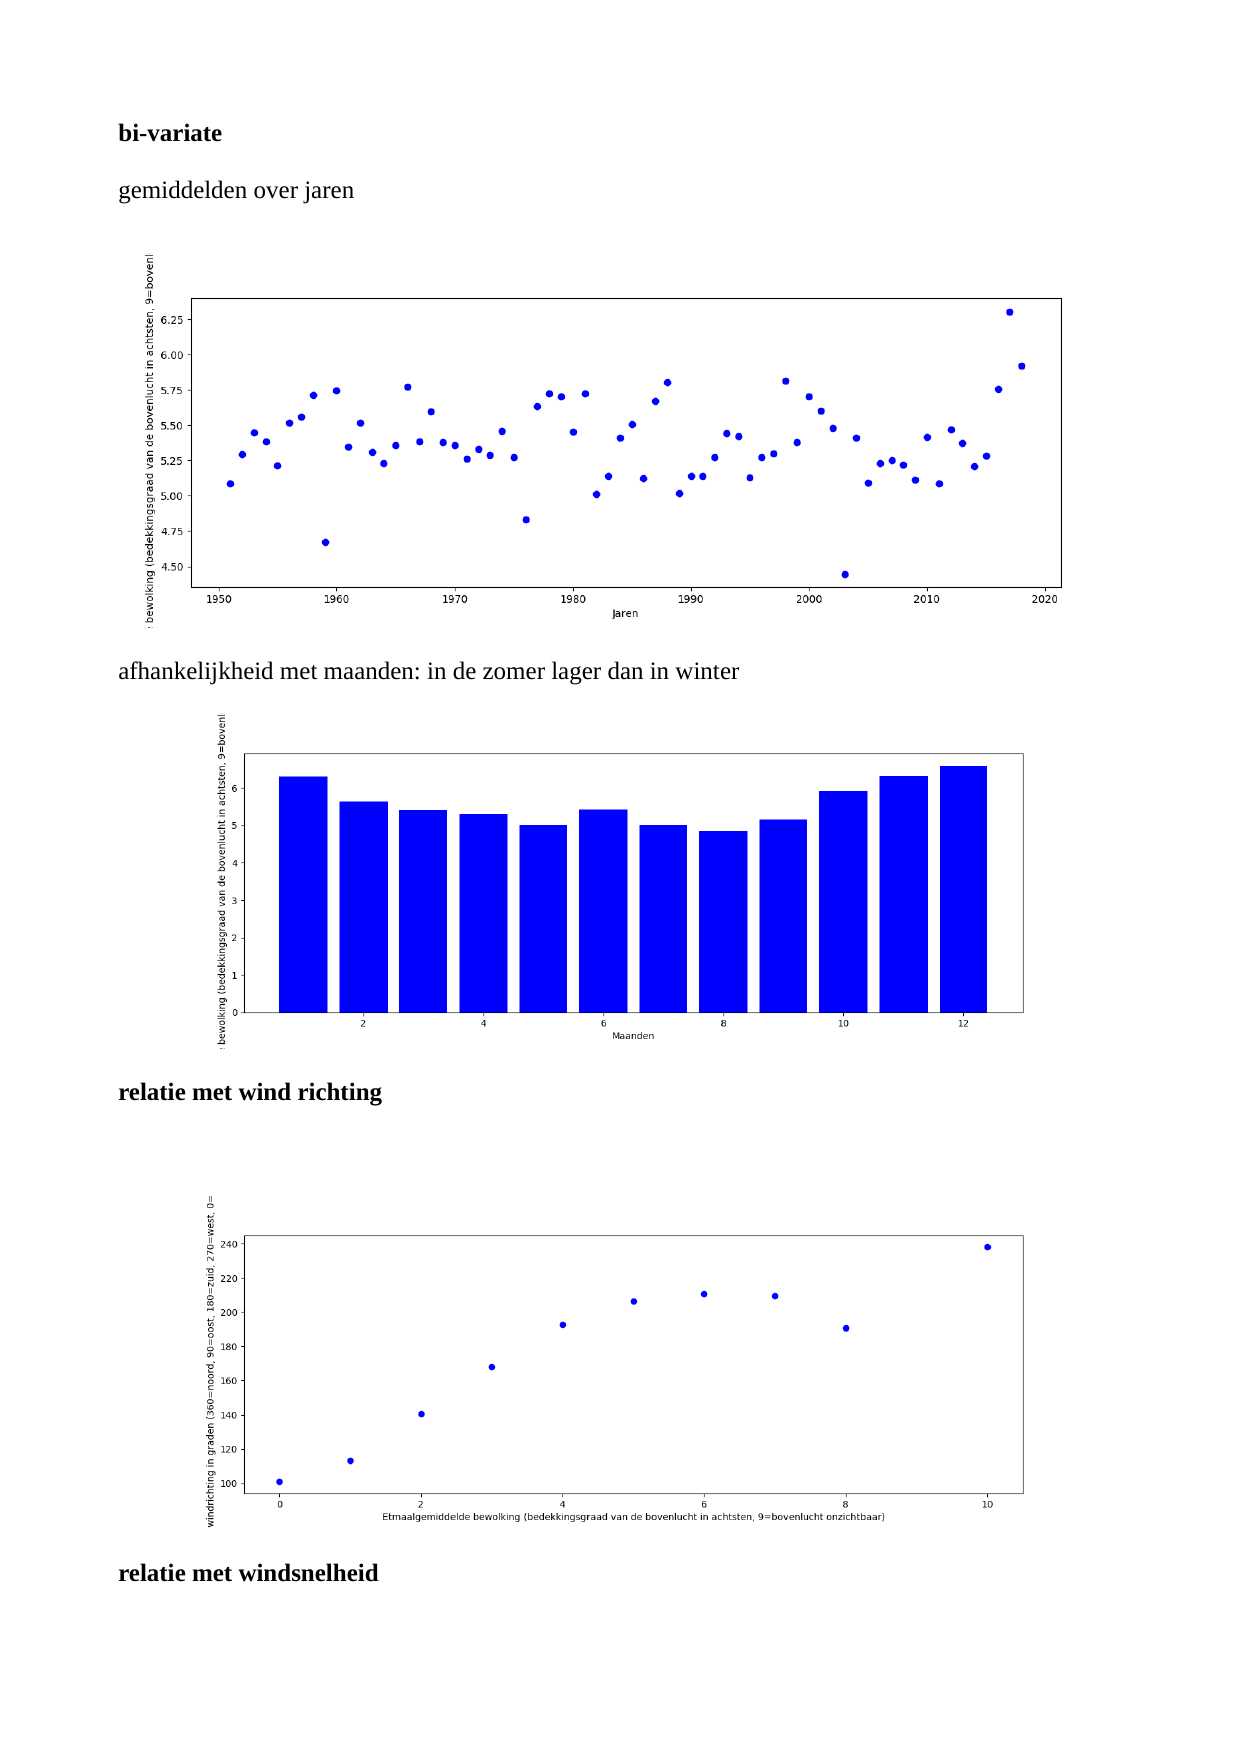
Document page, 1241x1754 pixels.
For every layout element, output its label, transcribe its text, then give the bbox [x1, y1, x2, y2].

picture [50, 253, 1173, 628]
picture [118, 713, 1123, 1049]
text gemiddelden over jaren [118, 176, 1122, 204]
text relatie met wind richting [118, 1077, 1122, 1106]
text afhankelijkheid met maanden: in de zomer lager dan in winter [118, 656, 1122, 685]
text bi-variate [118, 118, 1122, 147]
text relatie met windsnelheid [118, 1558, 1122, 1587]
picture [118, 1195, 1123, 1530]
